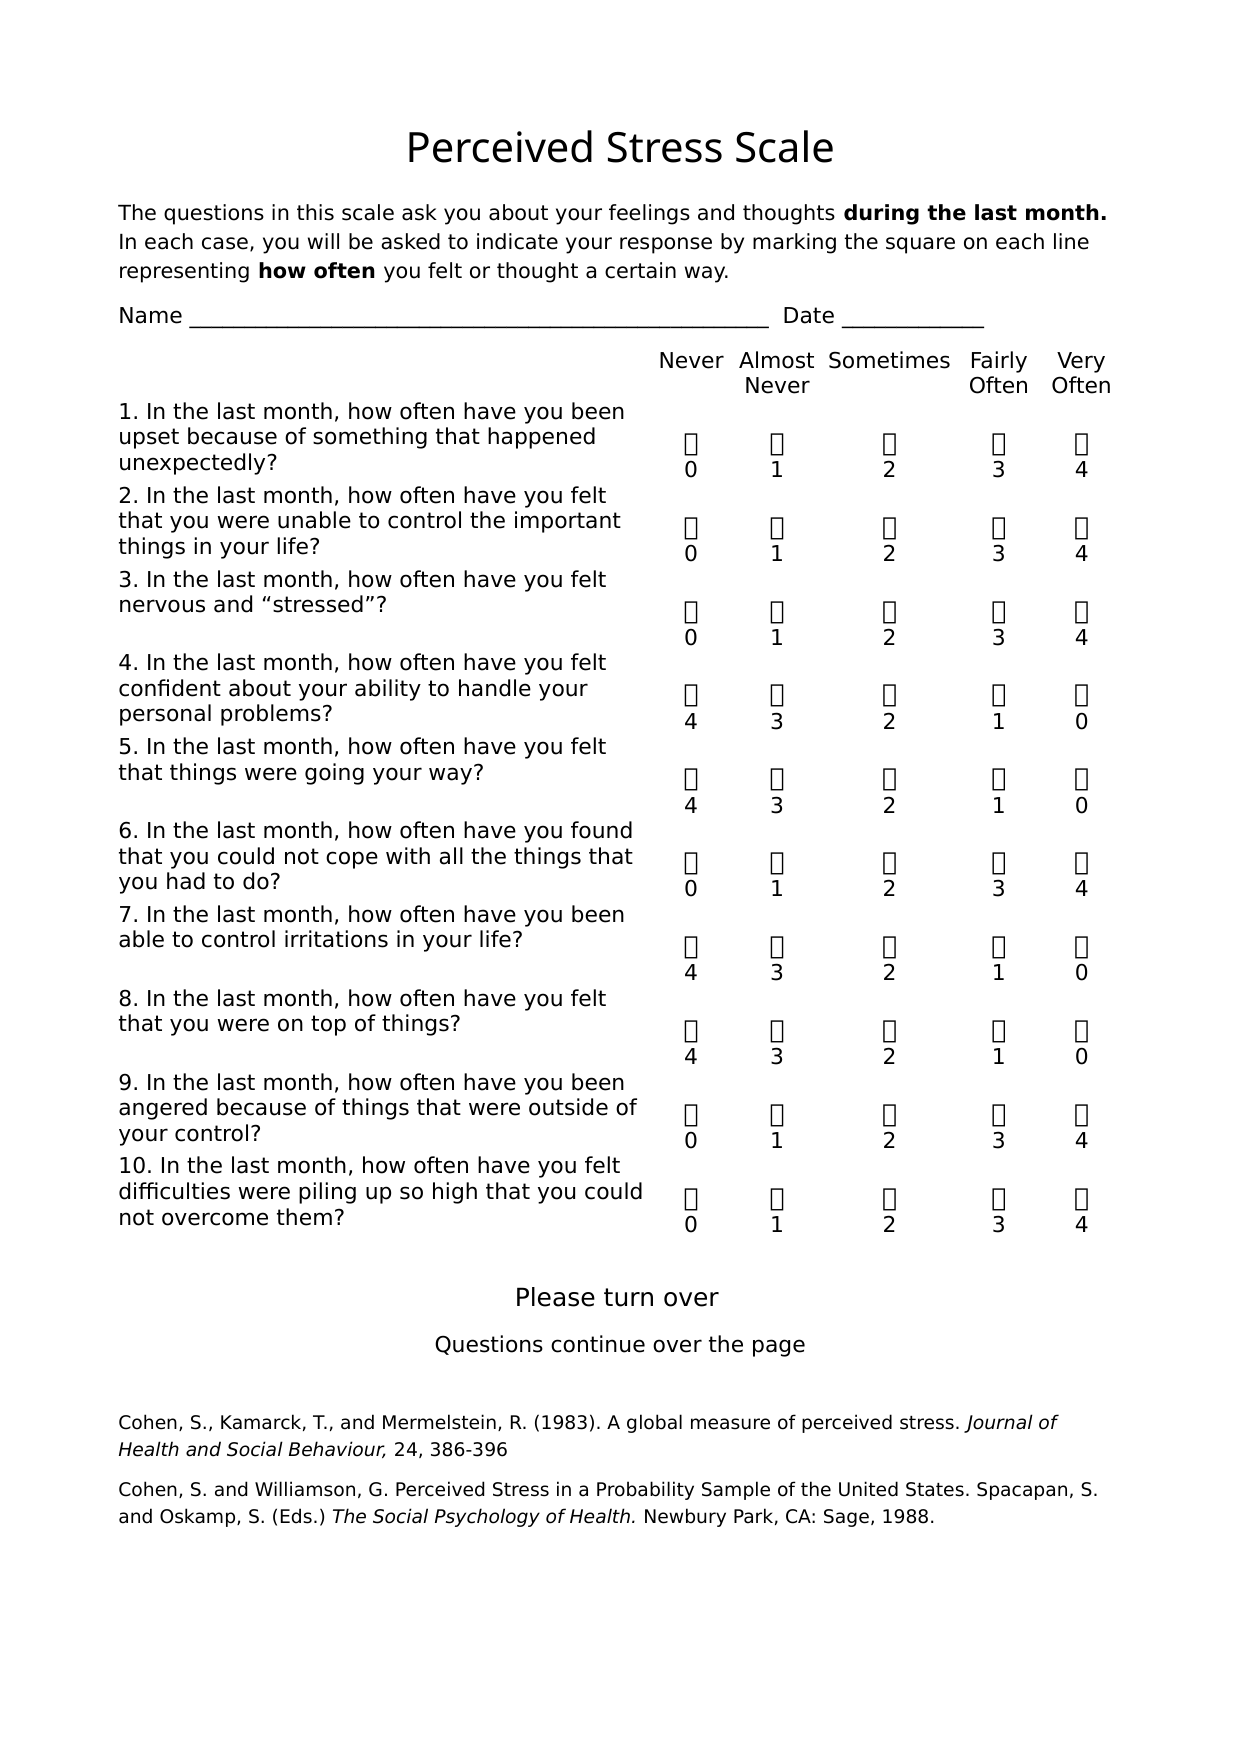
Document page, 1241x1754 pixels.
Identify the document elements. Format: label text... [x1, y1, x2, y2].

table_cell  1 [732, 1154, 821, 1237]
table_cell 7. In the last month, how often have you been able to control irritations in your life? [118, 902, 649, 986]
table_cell  3 [732, 902, 821, 986]
table_cell  2 [821, 483, 957, 567]
table_cell  0 [649, 567, 732, 651]
table_cell  4 [1040, 399, 1123, 483]
table_cell  2 [821, 902, 957, 986]
table_cell 3. In the last month, how often have you felt nervous and “stressed”? [118, 567, 649, 651]
table_header [118, 348, 649, 399]
table_cell  4 [1040, 567, 1123, 651]
table_cell  3 [732, 734, 821, 818]
table_cell  2 [821, 567, 957, 651]
table_cell  0 [1040, 902, 1123, 986]
table_cell  3 [957, 1154, 1040, 1237]
table_cell  2 [821, 1154, 957, 1237]
table_cell  0 [649, 1070, 732, 1154]
table_header Fairly Often [957, 348, 1040, 399]
table_header Almost Never [732, 348, 821, 399]
table_cell  1 [732, 818, 821, 902]
text The questions in this scale ask you about your feelings and thoughts during the last month. In each case, you will be asked to indicate your response by marking the square on each line representing how often you felt or thought a certain way. [118, 201, 1122, 283]
table_cell  3 [957, 567, 1040, 651]
table_cell  1 [732, 567, 821, 651]
table_cell  4 [1040, 818, 1123, 902]
table_cell 5. In the last month, how often have you felt that things were going your way? [118, 734, 649, 818]
table_cell  4 [1040, 1070, 1123, 1154]
table_cell 6. In the last month, how often have you found that you could not cope with all the things that you had to do? [118, 818, 649, 902]
table_cell  0 [649, 818, 732, 902]
table_header Sometimes [821, 348, 957, 399]
table_cell  2 [821, 734, 957, 818]
table_cell  1 [957, 734, 1040, 818]
text Cohen, S., Kamarck, T., and Mermelstein, R. (1983). A global measure of perceived stress. Journal of Health and Social Behaviour, 24, 386-396 [118, 1412, 1122, 1461]
table_cell  2 [821, 818, 957, 902]
table_cell  3 [957, 483, 1040, 567]
table_cell  0 [649, 1154, 732, 1237]
table_cell  4 [649, 651, 732, 734]
table_cell  0 [1040, 734, 1123, 818]
text Cohen, S. and Williamson, G. Perceived Stress in a Probability Sample of the United States. Spacapan, S. and Oskamp, S. (Eds.) The Social Psychology of Health. Newbury Park, CA: Sage, 1988. [118, 1479, 1122, 1528]
table_cell  3 [732, 986, 821, 1070]
table_cell  2 [821, 651, 957, 734]
table_cell  1 [732, 399, 821, 483]
table_cell  3 [957, 1070, 1040, 1154]
table_cell  2 [821, 399, 957, 483]
table_cell  0 [649, 483, 732, 567]
table_cell  1 [732, 483, 821, 567]
table_cell  2 [821, 1070, 957, 1154]
table_cell 4. In the last month, how often have you felt confident about your ability to handle your personal problems? [118, 651, 649, 734]
table_cell  2 [821, 986, 957, 1070]
table_cell  0 [1040, 651, 1123, 734]
text Questions continue over the page [118, 1332, 1122, 1358]
table_cell 9. In the last month, how often have you been angered because of things that were outside of your control? [118, 1070, 649, 1154]
table_cell  4 [649, 902, 732, 986]
table_cell  3 [957, 818, 1040, 902]
table_header Very Often [1040, 348, 1123, 399]
table_cell  1 [957, 902, 1040, 986]
table_cell  1 [957, 986, 1040, 1070]
table_cell  4 [649, 734, 732, 818]
table_header Never [649, 348, 732, 399]
text Name _____________________________________________________ Date _____________ [118, 303, 1122, 328]
table_cell 8. In the last month, how often have you felt that you were on top of things? [118, 986, 649, 1070]
table_cell  0 [1040, 986, 1123, 1070]
table_cell  1 [732, 1070, 821, 1154]
table_cell  1 [957, 651, 1040, 734]
table_cell 1. In the last month, how often have you been upset because of something that happened unexpectedly? [118, 399, 649, 483]
table_cell 10. In the last month, how often have you felt difficulties were piling up so high that you could not overcome them? [118, 1154, 649, 1237]
text Perceived Stress Scale [118, 118, 1122, 175]
table_cell  3 [732, 651, 821, 734]
table_cell  4 [1040, 483, 1123, 567]
text Please turn over [118, 1283, 1122, 1312]
table_cell  0 [649, 399, 732, 483]
table_cell  4 [649, 986, 732, 1070]
table_cell 2. In the last month, how often have you felt that you were unable to control the important things in your life? [118, 483, 649, 567]
table_cell  4 [1040, 1154, 1123, 1237]
table_cell  3 [957, 399, 1040, 483]
